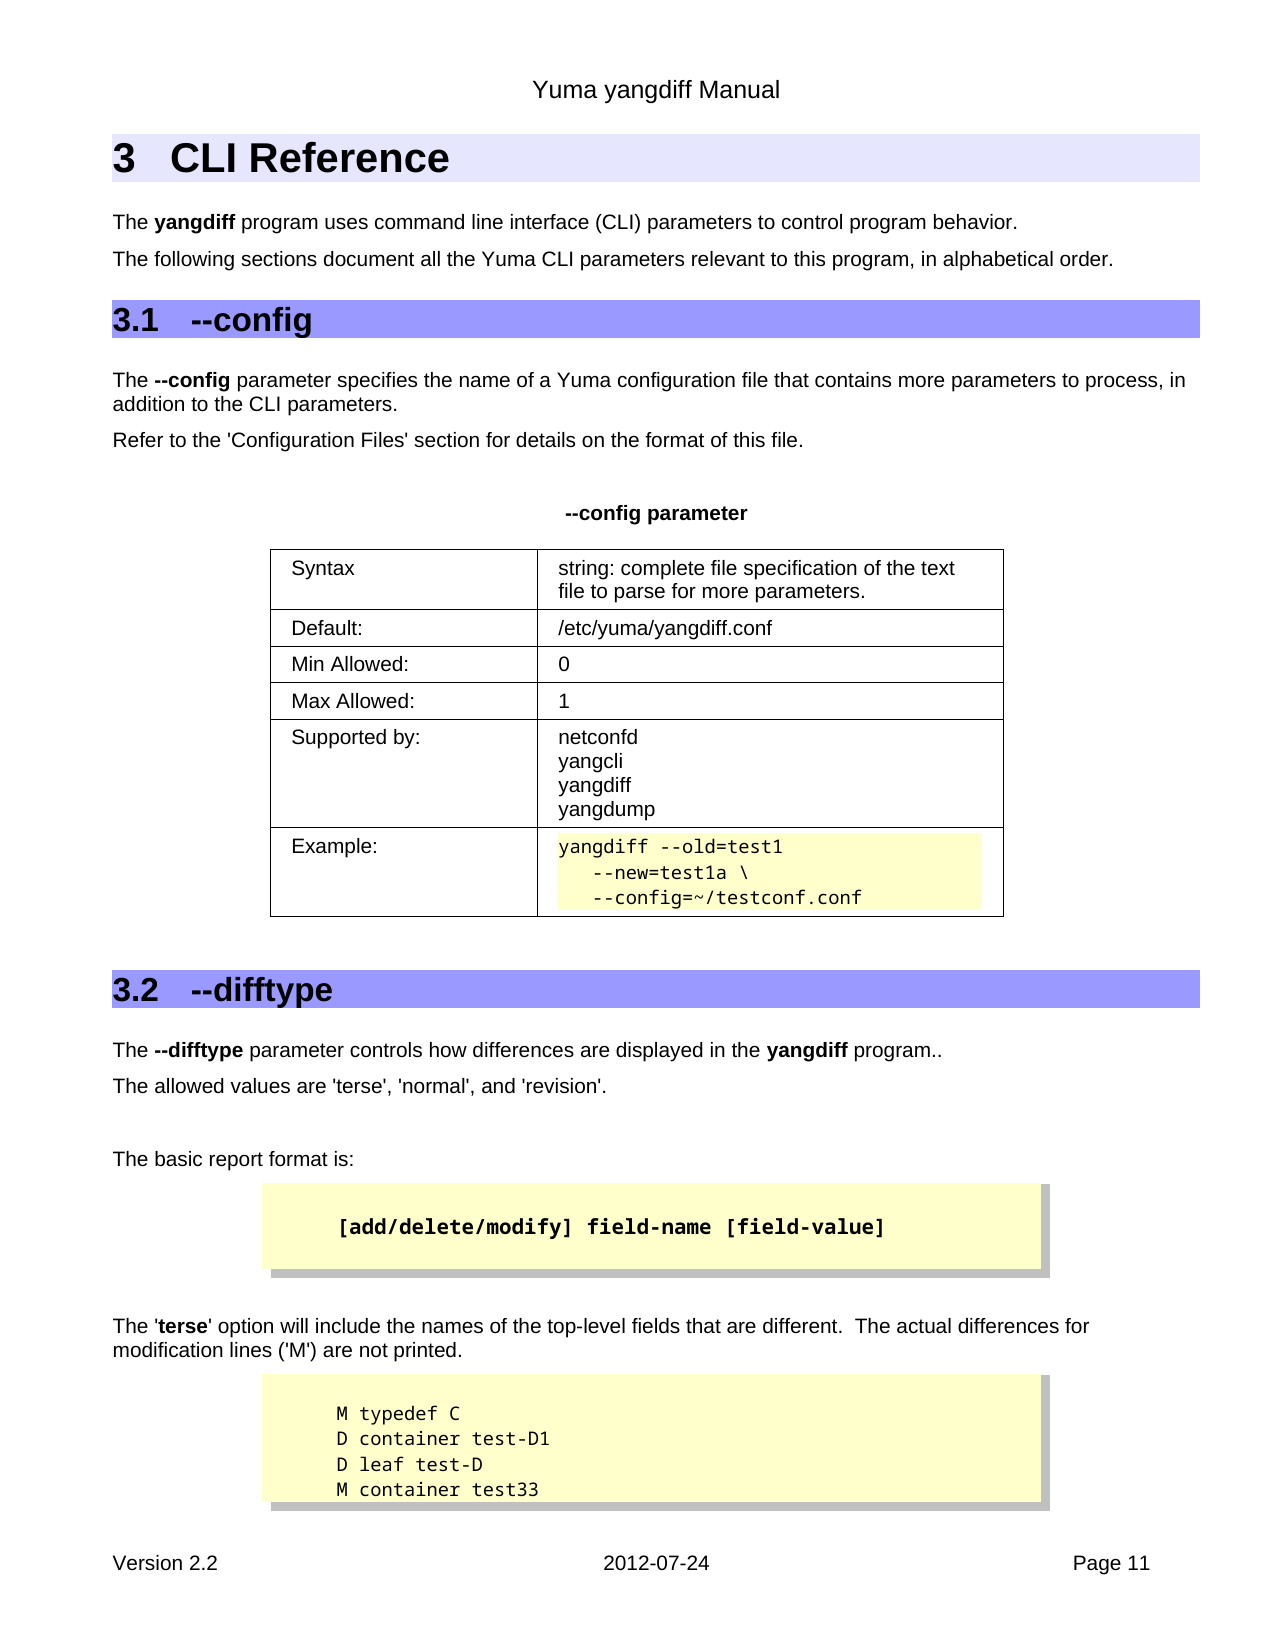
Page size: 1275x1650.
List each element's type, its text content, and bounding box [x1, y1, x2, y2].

table_cell netconfd yangcli yangdiff yangdump [538, 720, 1003, 827]
text The 'terse' option will include the names of the top-level fields that are different. The actual differences for modification lines ('M') are not printed. [112, 1314, 1200, 1362]
table_cell Default: [271, 610, 537, 646]
text The --difftype parameter controls how differences are displayed in the yangdiff program.. [112, 1038, 1200, 1062]
subtitle CLI Reference [112, 134, 1200, 182]
text M container test33 [262, 1477, 1041, 1502]
table_cell Supported by: [271, 720, 537, 827]
text The basic report format is: [112, 1147, 1200, 1171]
text D leaf test-D [262, 1451, 1041, 1477]
subtitle --difftype [112, 970, 1200, 1008]
subtitle --config parameter [127, 501, 1185, 525]
table_cell yangdiff --old=test1 --new=test1a \ --config=~/testconf.conf [538, 828, 1003, 916]
text The --config parameter specifies the name of a Yuma configuration file that contains more parameters to process, in addition to the CLI parameters. [112, 367, 1200, 415]
text Refer to the 'Configuration Files' section for details on the format of this file. [112, 428, 1200, 452]
table_header string: complete file specification of the text file to parse for more parameters. [538, 550, 1003, 609]
table_cell 1 [538, 683, 1003, 718]
table_cell 0 [538, 647, 1003, 682]
text [add/delete/modify] field-name [field-value] [262, 1212, 1041, 1240]
text D container test-D1 [262, 1426, 1041, 1451]
text The allowed values are 'terse', 'normal', and 'revision'. [112, 1074, 1200, 1098]
table_cell /etc/yuma/yangdiff.conf [538, 610, 1003, 646]
table_cell Min Allowed: [271, 647, 537, 682]
text M typedef C [262, 1400, 1041, 1426]
text The yangdiff program uses command line interface (CLI) parameters to control program behavior. [112, 210, 1200, 234]
table_cell Example: [271, 828, 537, 916]
text The following sections document all the Yuma CLI parameters relevant to this program, in alphabetical order. [112, 247, 1200, 271]
table_cell Max Allowed: [271, 683, 537, 718]
subtitle --config [112, 300, 1200, 338]
table_header Syntax [271, 550, 537, 609]
